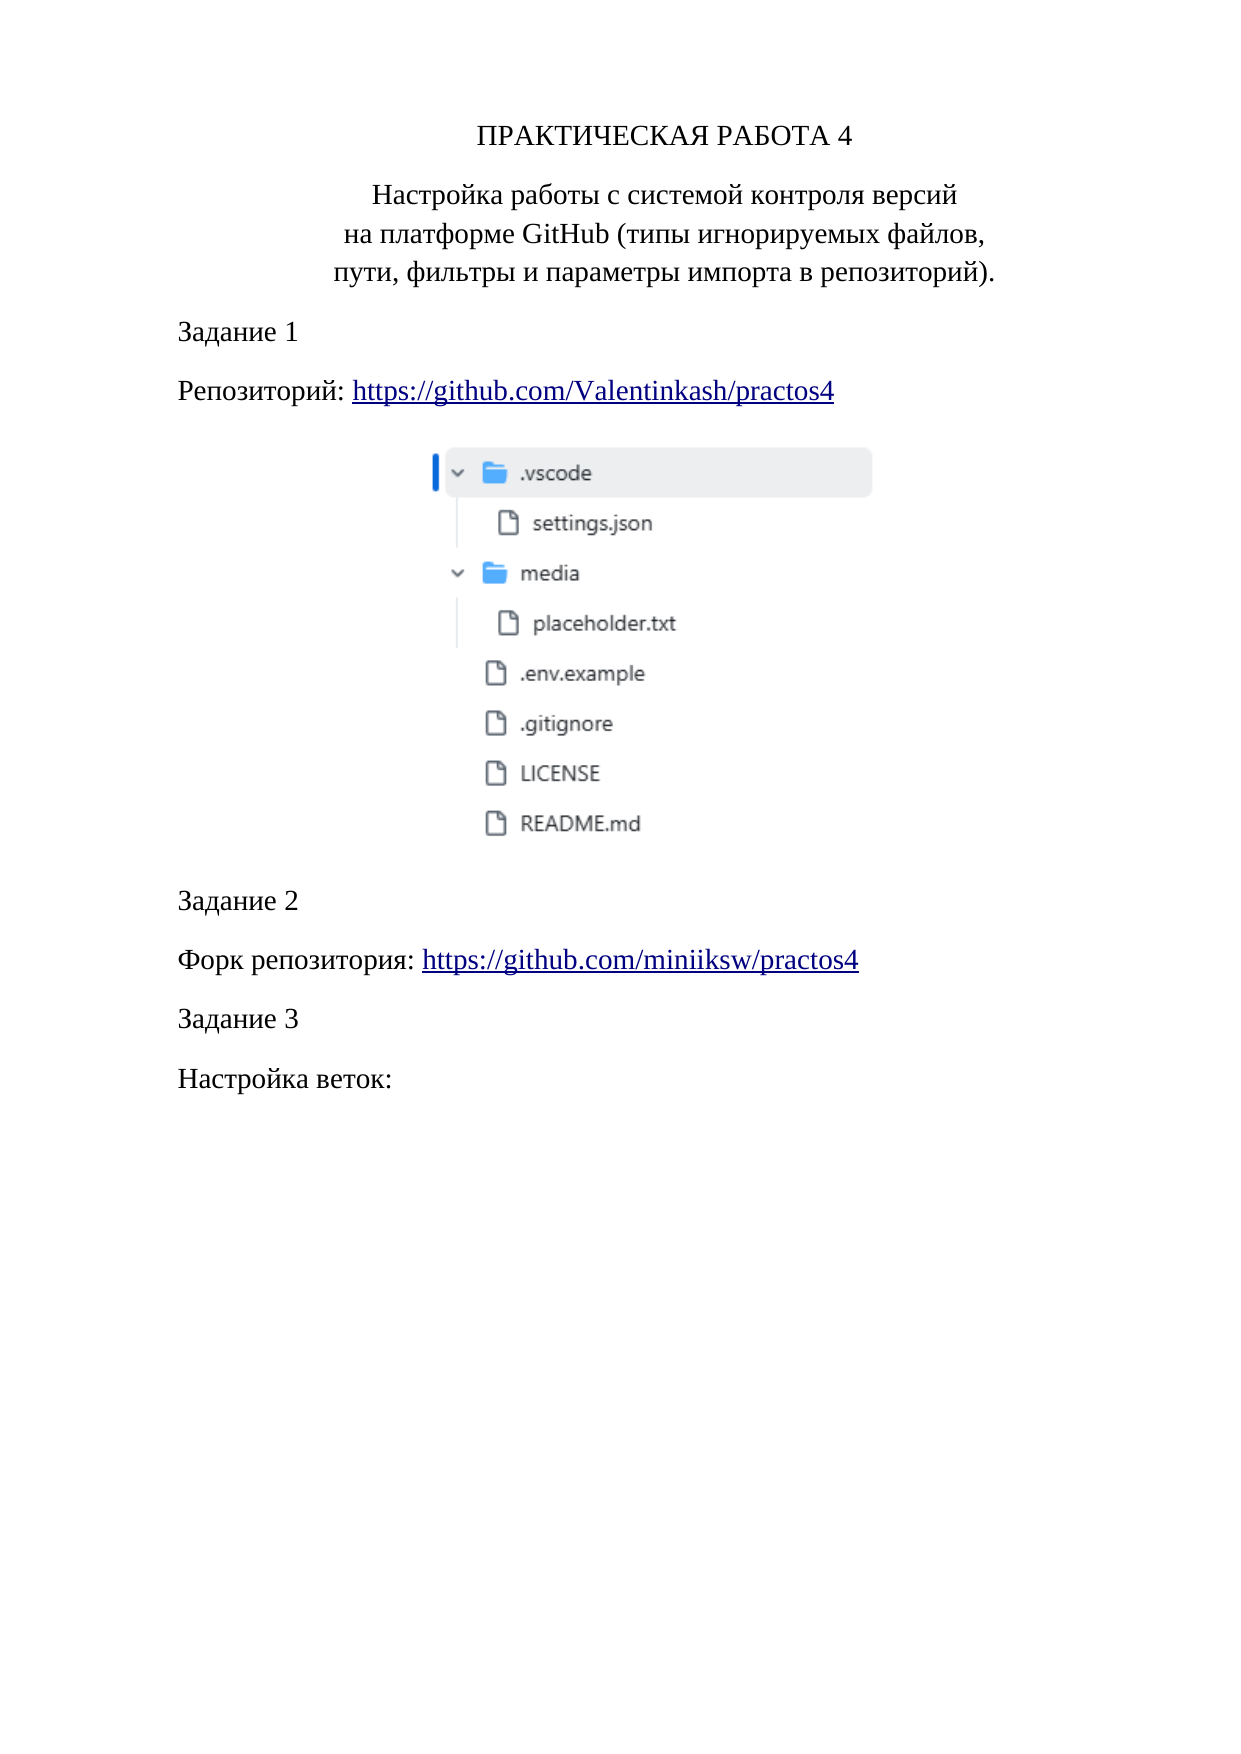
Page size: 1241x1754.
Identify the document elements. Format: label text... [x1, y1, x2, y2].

text Задание 3 [177, 1002, 1152, 1035]
text Форк репозитория: https://github.com/miniiksw/practos4 [177, 942, 1152, 976]
text Настройка работы с системой контроля версий на платформе GitHub (типы игнорируемых файлов, пути, фильтры и параметры импорта в репозиторий). [177, 177, 1152, 288]
text Настройка веток: [177, 1061, 1152, 1094]
text Репозиторий: https://github.com/Valentinkash/practos4 [177, 373, 1152, 407]
text ПРАКТИЧЕСКАЯ РАБОТА 4 [177, 118, 1152, 152]
text Задание 2 [177, 883, 1152, 916]
text Задание 1 [177, 314, 1152, 347]
